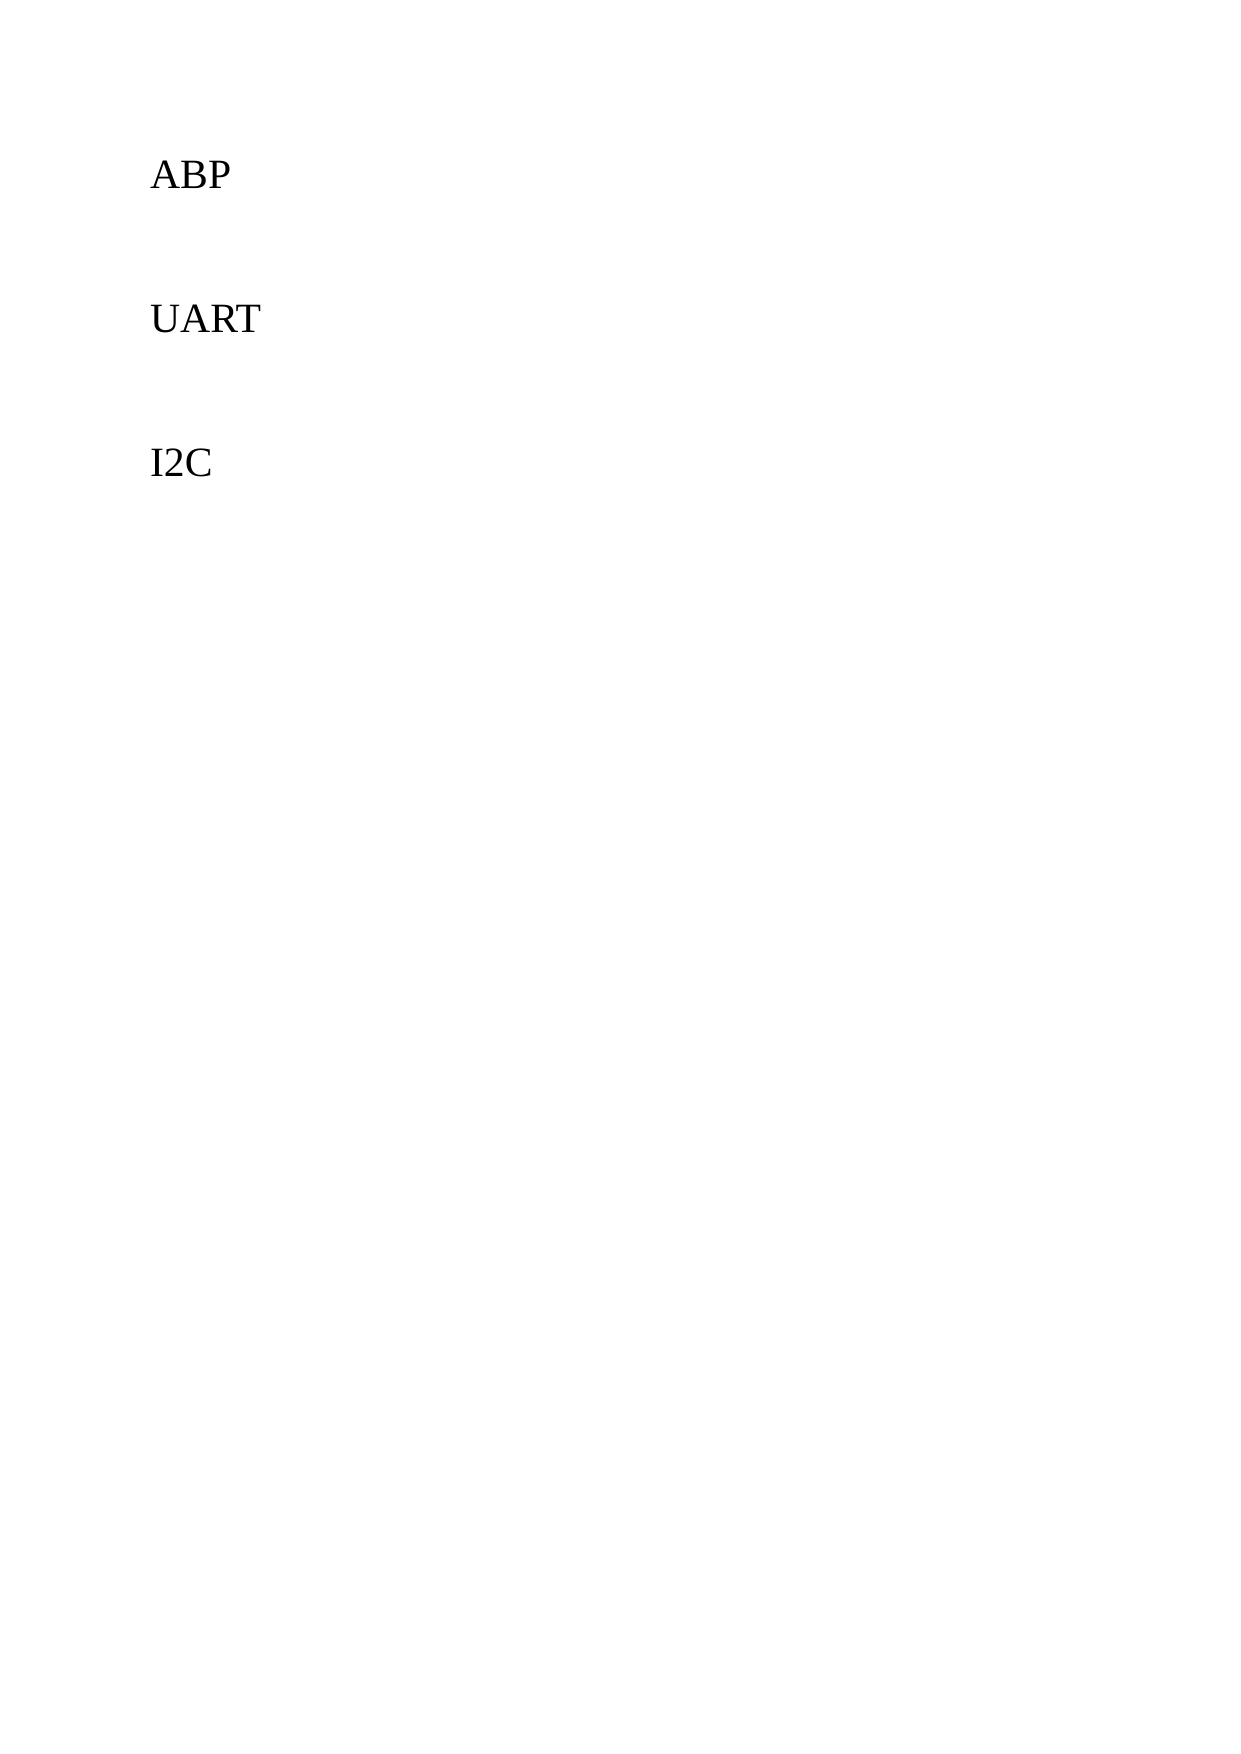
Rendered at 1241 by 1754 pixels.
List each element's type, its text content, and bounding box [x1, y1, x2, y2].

text UART [150, 293, 1090, 341]
text ABP [150, 150, 1090, 198]
text I2C [150, 437, 1090, 485]
